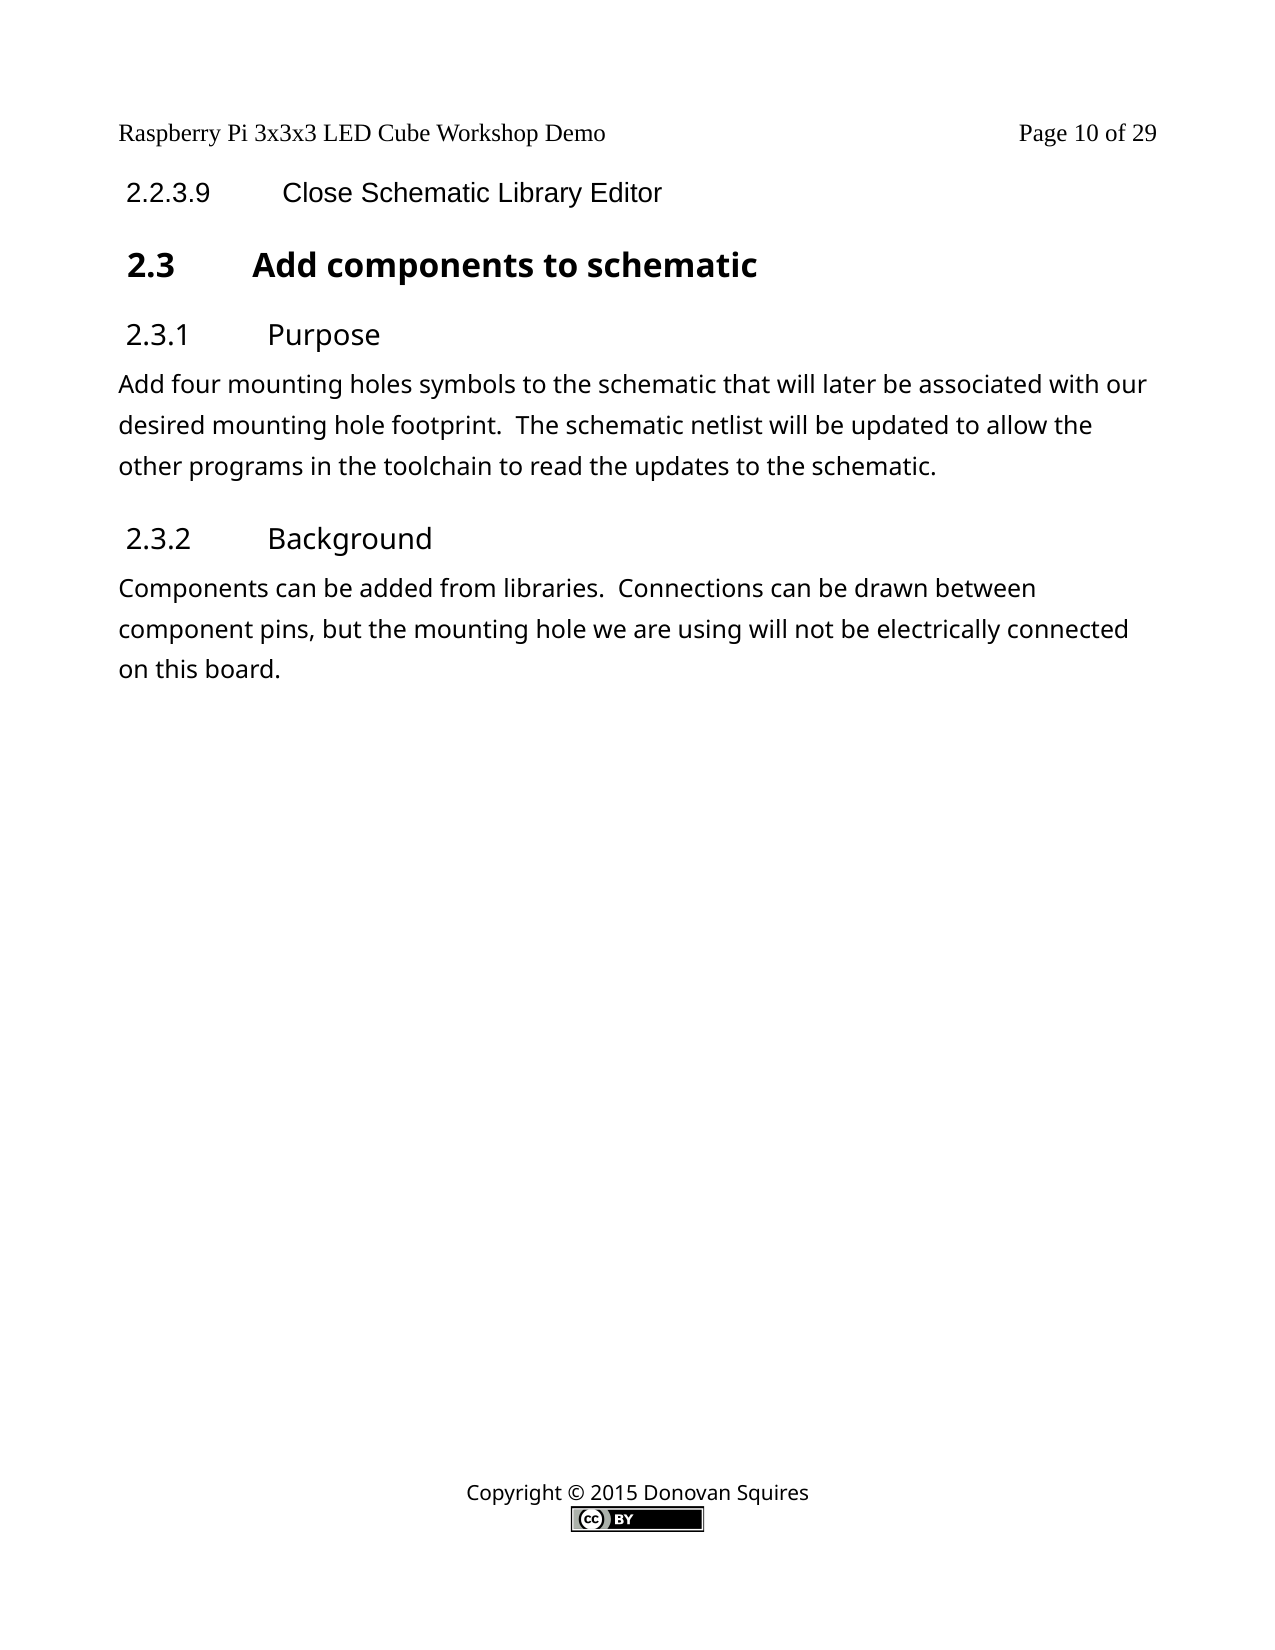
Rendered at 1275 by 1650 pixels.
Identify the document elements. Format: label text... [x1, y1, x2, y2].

picture [570, 1506, 705, 1532]
subtitle Purpose [118, 314, 1157, 354]
subtitle Add components to schematic [118, 242, 1157, 287]
text Add four mounting holes symbols to the schematic that will later be associated with our desired mounting hole footprint. The schematic netlist will be updated to allow the other programs in the toolchain to read the updates to the schematic. [118, 367, 1157, 482]
subtitle Close Schematic Library Editor [118, 176, 1157, 208]
text Components can be added from libraries. Connections can be drawn between component pins, but the mounting hole we are using will not be electrically connected on this board. [118, 570, 1157, 686]
subtitle Background [118, 518, 1157, 558]
